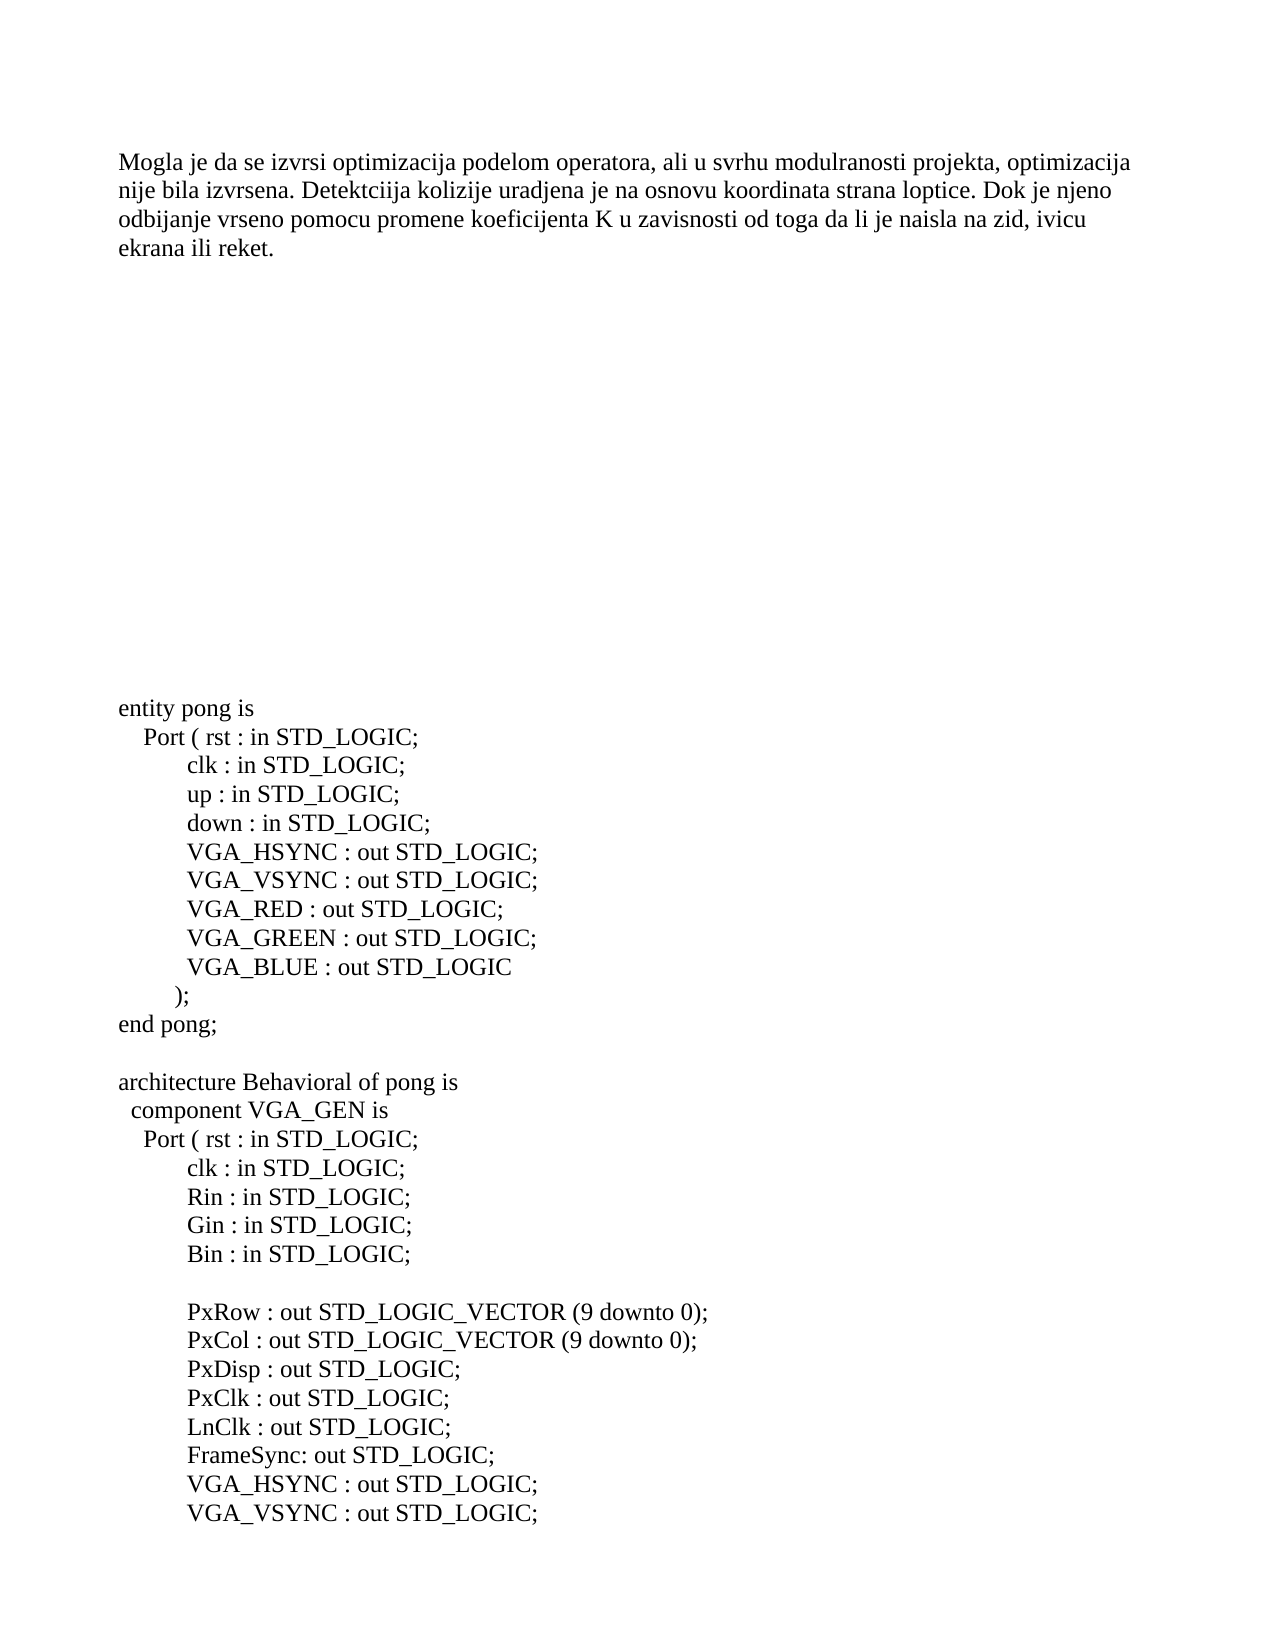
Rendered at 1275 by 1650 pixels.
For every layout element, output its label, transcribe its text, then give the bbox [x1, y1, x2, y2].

text architecture Behavioral of pong is [118, 1067, 1157, 1096]
text PxClk : out STD_LOGIC; [118, 1383, 1157, 1412]
text down : in STD_LOGIC; [118, 808, 1157, 837]
text VGA_RED : out STD_LOGIC; [118, 894, 1157, 923]
text ); [118, 981, 1157, 1009]
text FrameSync: out STD_LOGIC; [118, 1441, 1157, 1469]
text clk : in STD_LOGIC; [118, 1153, 1157, 1182]
text PxDisp : out STD_LOGIC; [118, 1354, 1157, 1383]
text Rin : in STD_LOGIC; [118, 1182, 1157, 1211]
text VGA_VSYNC : out STD_LOGIC; [118, 866, 1157, 894]
text component VGA_GEN is [118, 1096, 1157, 1124]
text VGA_GREEN : out STD_LOGIC; [118, 923, 1157, 952]
text clk : in STD_LOGIC; [118, 751, 1157, 779]
text entity pong is [118, 693, 1157, 722]
text LnClk : out STD_LOGIC; [118, 1412, 1157, 1441]
text Bin : in STD_LOGIC; [118, 1239, 1157, 1268]
text VGA_VSYNC : out STD_LOGIC; [118, 1498, 1157, 1527]
text Mogla je da se izvrsi optimizacija podelom operatora, ali u svrhu modulranosti projekta, optimizacija nije bila izvrsena. Detektciija kolizije uradjena je na osnovu koordinata strana loptice. Dok je njeno odbijanje vrseno pomocu promene koeficijenta K u zavisnosti od toga da li je naisla na zid, ivicu ekrana ili reket. [118, 147, 1157, 262]
text VGA_HSYNC : out STD_LOGIC; [118, 837, 1157, 866]
text Gin : in STD_LOGIC; [118, 1211, 1157, 1239]
text Port ( rst : in STD_LOGIC; [118, 722, 1157, 751]
text Port ( rst : in STD_LOGIC; [118, 1124, 1157, 1153]
text PxRow : out STD_LOGIC_VECTOR (9 downto 0); [118, 1297, 1157, 1326]
text PxCol : out STD_LOGIC_VECTOR (9 downto 0); [118, 1326, 1157, 1354]
text end pong; [118, 1009, 1157, 1038]
text VGA_BLUE : out STD_LOGIC [118, 952, 1157, 981]
text VGA_HSYNC : out STD_LOGIC; [118, 1469, 1157, 1498]
text up : in STD_LOGIC; [118, 779, 1157, 808]
